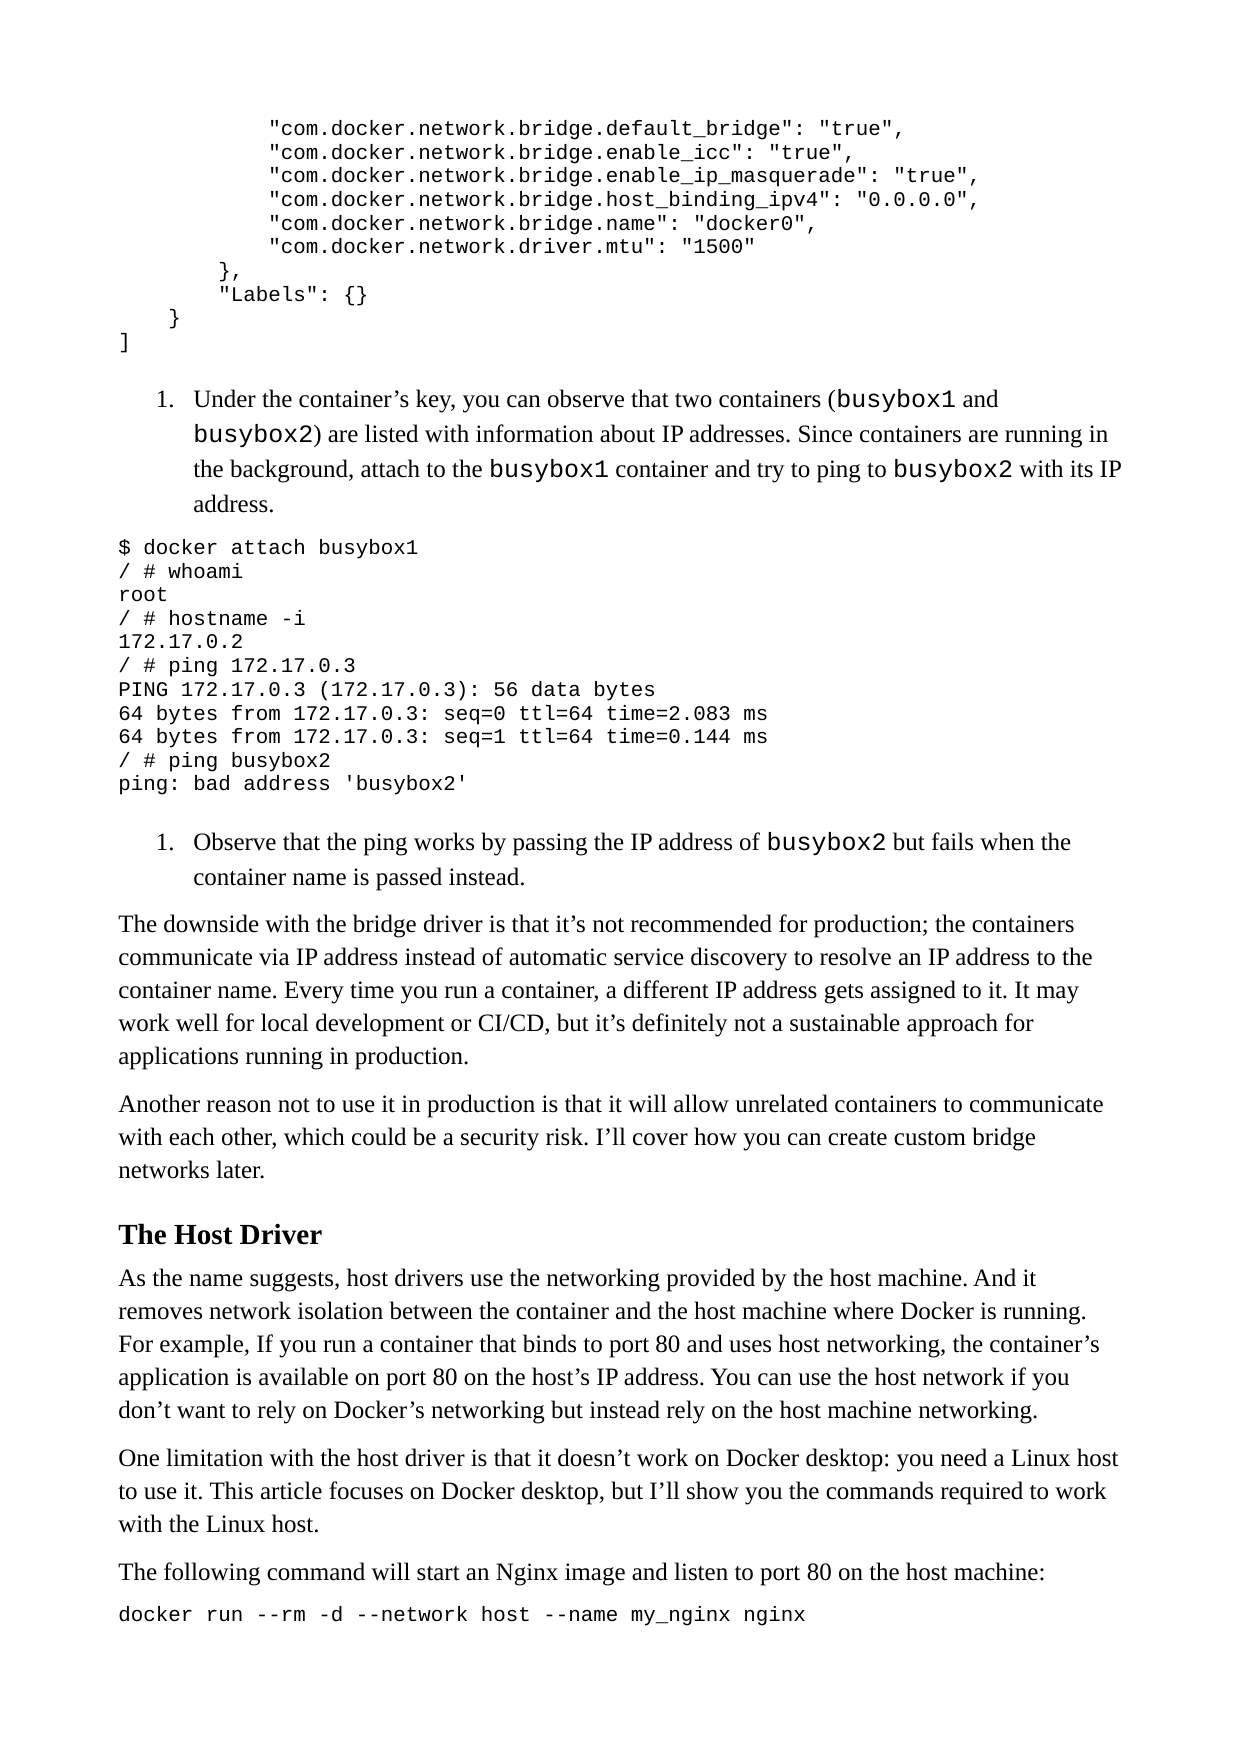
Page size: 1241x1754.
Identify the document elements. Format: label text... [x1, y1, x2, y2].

text / # ping busybox2 [118, 750, 1122, 773]
text "com.docker.network.driver.mtu": "1500" [118, 236, 1122, 260]
text root [118, 584, 1122, 608]
text "com.docker.network.bridge.name": "docker0", [118, 213, 1122, 236]
text "com.docker.network.bridge.host_binding_ipv4": "0.0.0.0", [118, 189, 1122, 213]
text / # ping 172.17.0.3 [118, 655, 1122, 679]
text / # whoami [118, 561, 1122, 584]
text 64 bytes from 172.17.0.3: seq=1 ttl=64 time=0.144 ms [118, 726, 1122, 750]
text ] [118, 331, 1122, 354]
text ping: bad address 'busybox2' [118, 773, 1122, 797]
text / # hostname -i [118, 608, 1122, 632]
text The downside with the bridge driver is that it’s not recommended for production; the containers communicate via IP address instead of automatic service discovery to resolve an IP address to the container name. Every time you run a container, a different IP address gets assigned to it. It may work well for local development or CI/CD, but it’s definitely not a sustainable approach for applications running in production. [118, 909, 1122, 1070]
text Another reason not to use it in production is that it will allow unrelated containers to communicate with each other, which could be a security risk. I’ll cover how you can create custom bridge networks later. [118, 1089, 1122, 1184]
text PING 172.17.0.3 (172.17.0.3): 56 data bytes [118, 679, 1122, 702]
text The following command will start an Nginx image and listen to port 80 on the host machine: [118, 1557, 1122, 1585]
text "com.docker.network.bridge.enable_ip_masquerade": "true", [118, 165, 1122, 189]
text "com.docker.network.bridge.enable_icc": "true", [118, 142, 1122, 165]
subtitle The Host Driver [118, 1217, 1122, 1251]
list Under the container’s key, you can observe that two containers (busybox1 and busybox2) are listed with information about IP addresses. Since containers are running in the background, attach to the busybox1 container and try to ping to busybox2 with its IP address. [156, 384, 1122, 518]
text One limitation with the host driver is that it doesn’t work on Docker desktop: you need a Linux host to use it. This article focuses on Docker desktop, but I’ll show you the commands required to work with the Linux host. [118, 1443, 1122, 1538]
text docker run --rm -d --network host --name my_nginx nginx [118, 1604, 1122, 1628]
text 64 bytes from 172.17.0.3: seq=0 ttl=64 time=2.083 ms [118, 702, 1122, 726]
text "Labels": {} [118, 284, 1122, 307]
text As the name suggests, host drivers use the networking provided by the host machine. And it removes network isolation between the container and the host machine where Docker is running. For example, If you run a container that binds to port 80 and uses host networking, the container’s application is available on port 80 on the host’s IP address. You can use the host network if you don’t want to rely on Docker’s networking but instead rely on the host machine networking. [118, 1263, 1122, 1424]
text "com.docker.network.bridge.default_bridge": "true", [118, 118, 1122, 142]
list Observe that the ping works by passing the IP address of busybox2 but fails when the container name is passed instead. [156, 827, 1122, 890]
text 172.17.0.2 [118, 632, 1122, 655]
text }, [118, 260, 1122, 284]
text } [118, 307, 1122, 331]
text $ docker attach busybox1 [118, 537, 1122, 561]
